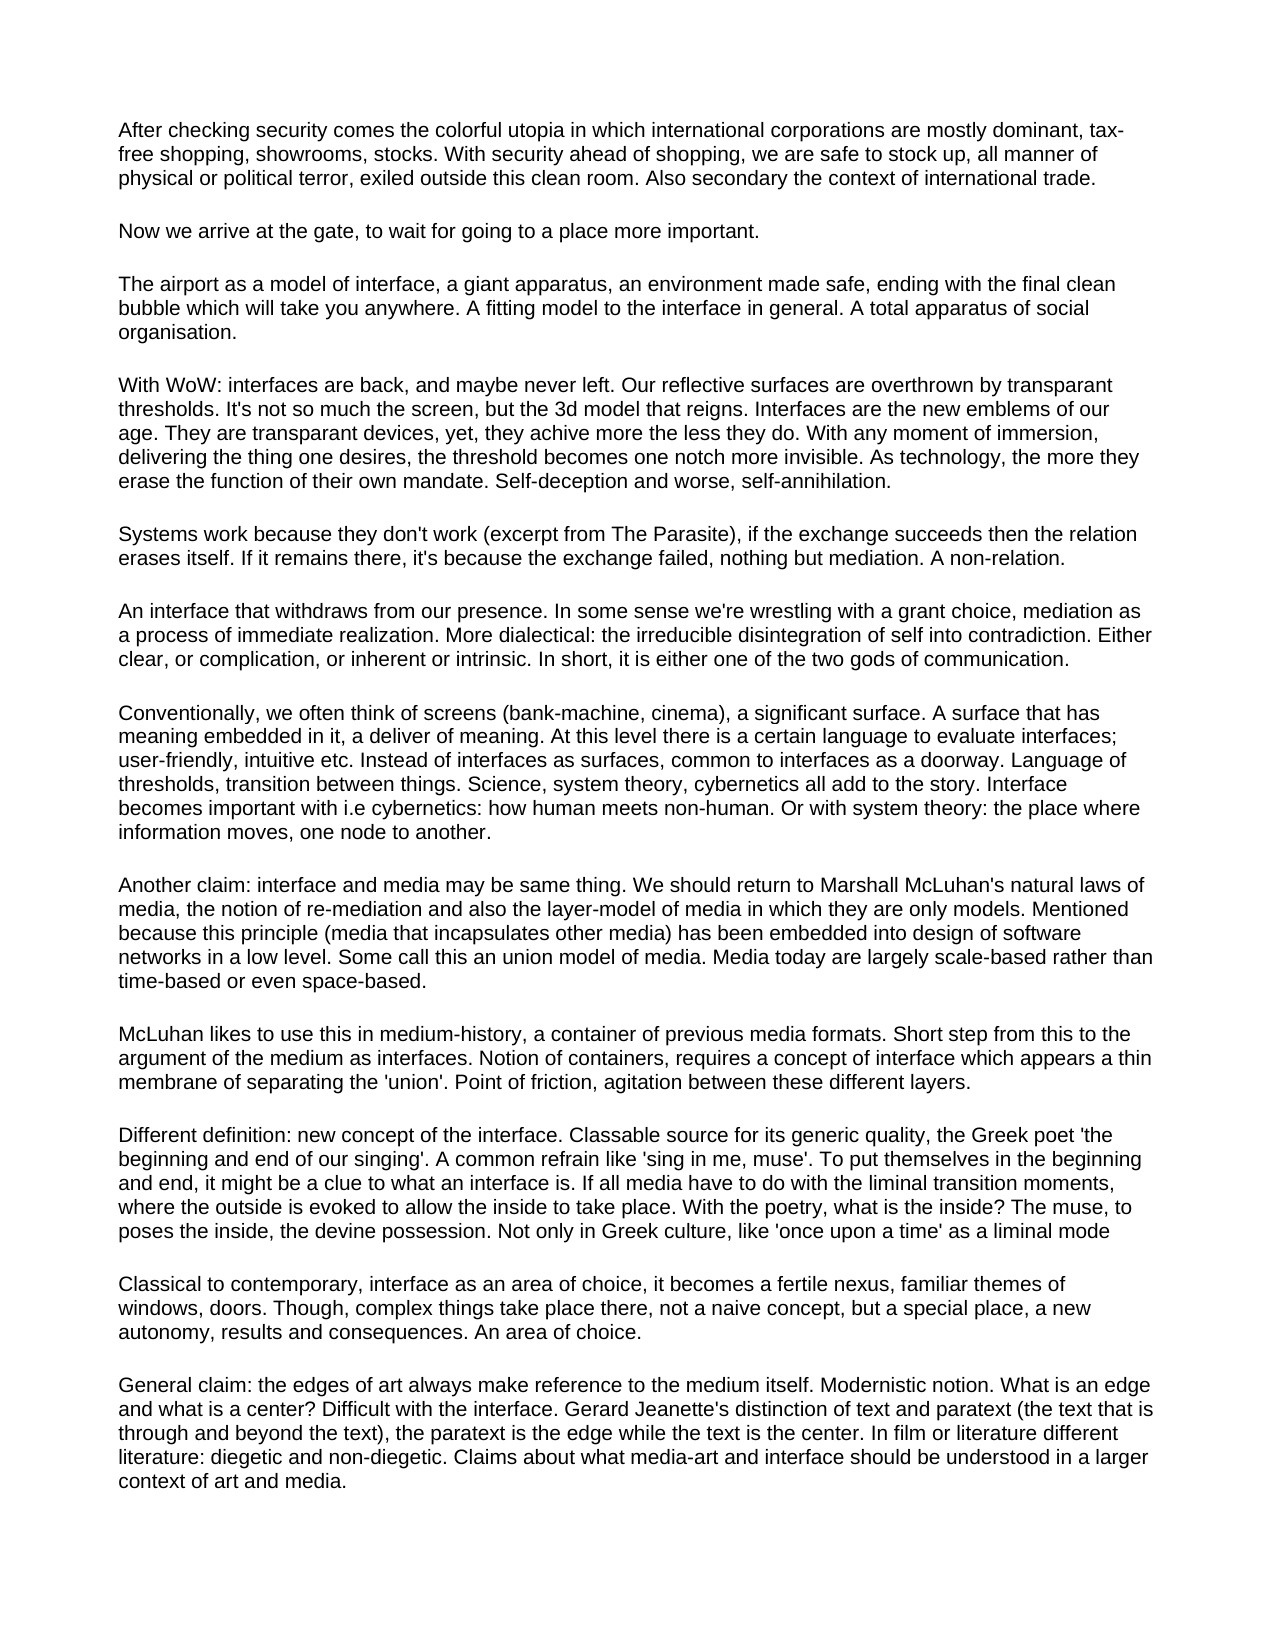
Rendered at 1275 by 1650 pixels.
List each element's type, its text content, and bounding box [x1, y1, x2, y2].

text Another claim: interface and media may be same thing. We should return to Marshall McLuhan's natural laws of media, the notion of re-mediation and also the layer-model of media in which they are only models. Mentioned because this principle (media that incapsulates other media) has been embedded into design of software networks in a low level. Some call this an union model of media. Media today are largely scale-based rather than time-based or even space-based. [433, 873, 1157, 993]
text General claim: the edges of art always make reference to the medium itself. Modernistic notion. What is an edge and what is a center? Difficult with the interface. Gerard Jeanette's distinction of text and paratext (the text that is through and beyond the text), the paratext is the edge while the text is the center. In film or literature different literature: diegetic and non-diegetic. Claims about what media-art and interface should be understood in a larger context of art and media. [353, 1373, 1157, 1493]
text The airport as a model of interface, a giant apparatus, an environment made safe, ending with the final clean bubble which will take you anywhere. A fitting model to the interface in general. A total apparatus of social organisation. [249, 272, 1157, 344]
text McLuhan likes to use this in medium-history, a container of previous media formats. Short step from this to the argument of the medium as interfaces. Notion of containers, requires a concept of interface which appears a thin membrane of separating the 'union'. Point of friction, agitation between these different layers. [978, 1022, 1157, 1094]
text Conventionally, we often think of screens (bank-machine, cinema), a significant surface. A surface that has meaning embedded in it, a deliver of meaning. At this level there is a certain language to evaluate interfaces; user-friendly, intuitive etc. Instead of interfaces as surfaces, common to interfaces as a doorway. Language of thresholds, transition between things. Science, system theory, cybernetics all add to the story. Interface becomes important with i.e cybernetics: how human meets non-human. Or with system theory: the place where information moves, one node to another. [498, 700, 1157, 844]
text Classical to contemporary, interface as an area of choice, it becomes a fertile nexus, familiar themes of windows, doors. Though, complex things take place there, not a naive concept, but a special place, a new autonomy, results and consequences. An area of choice. [648, 1272, 1157, 1344]
text Now we arrive at the gate, to wait for going to a place more important. [766, 219, 1157, 243]
text With WoW: interfaces are back, and maybe never left. Our reflective surfaces are overthrown by transparant thresholds. It's not so much the screen, but the 3d model that reigns. Interfaces are the new emblems of our age. They are transparant devices, yet, they achive more the less they do. With any moment of immersion, delivering the thing one desires, the threshold becomes one notch more invisible. As technology, the more they erase the function of their own mandate. Self-deception and worse, self-annihilation. [898, 373, 1157, 493]
